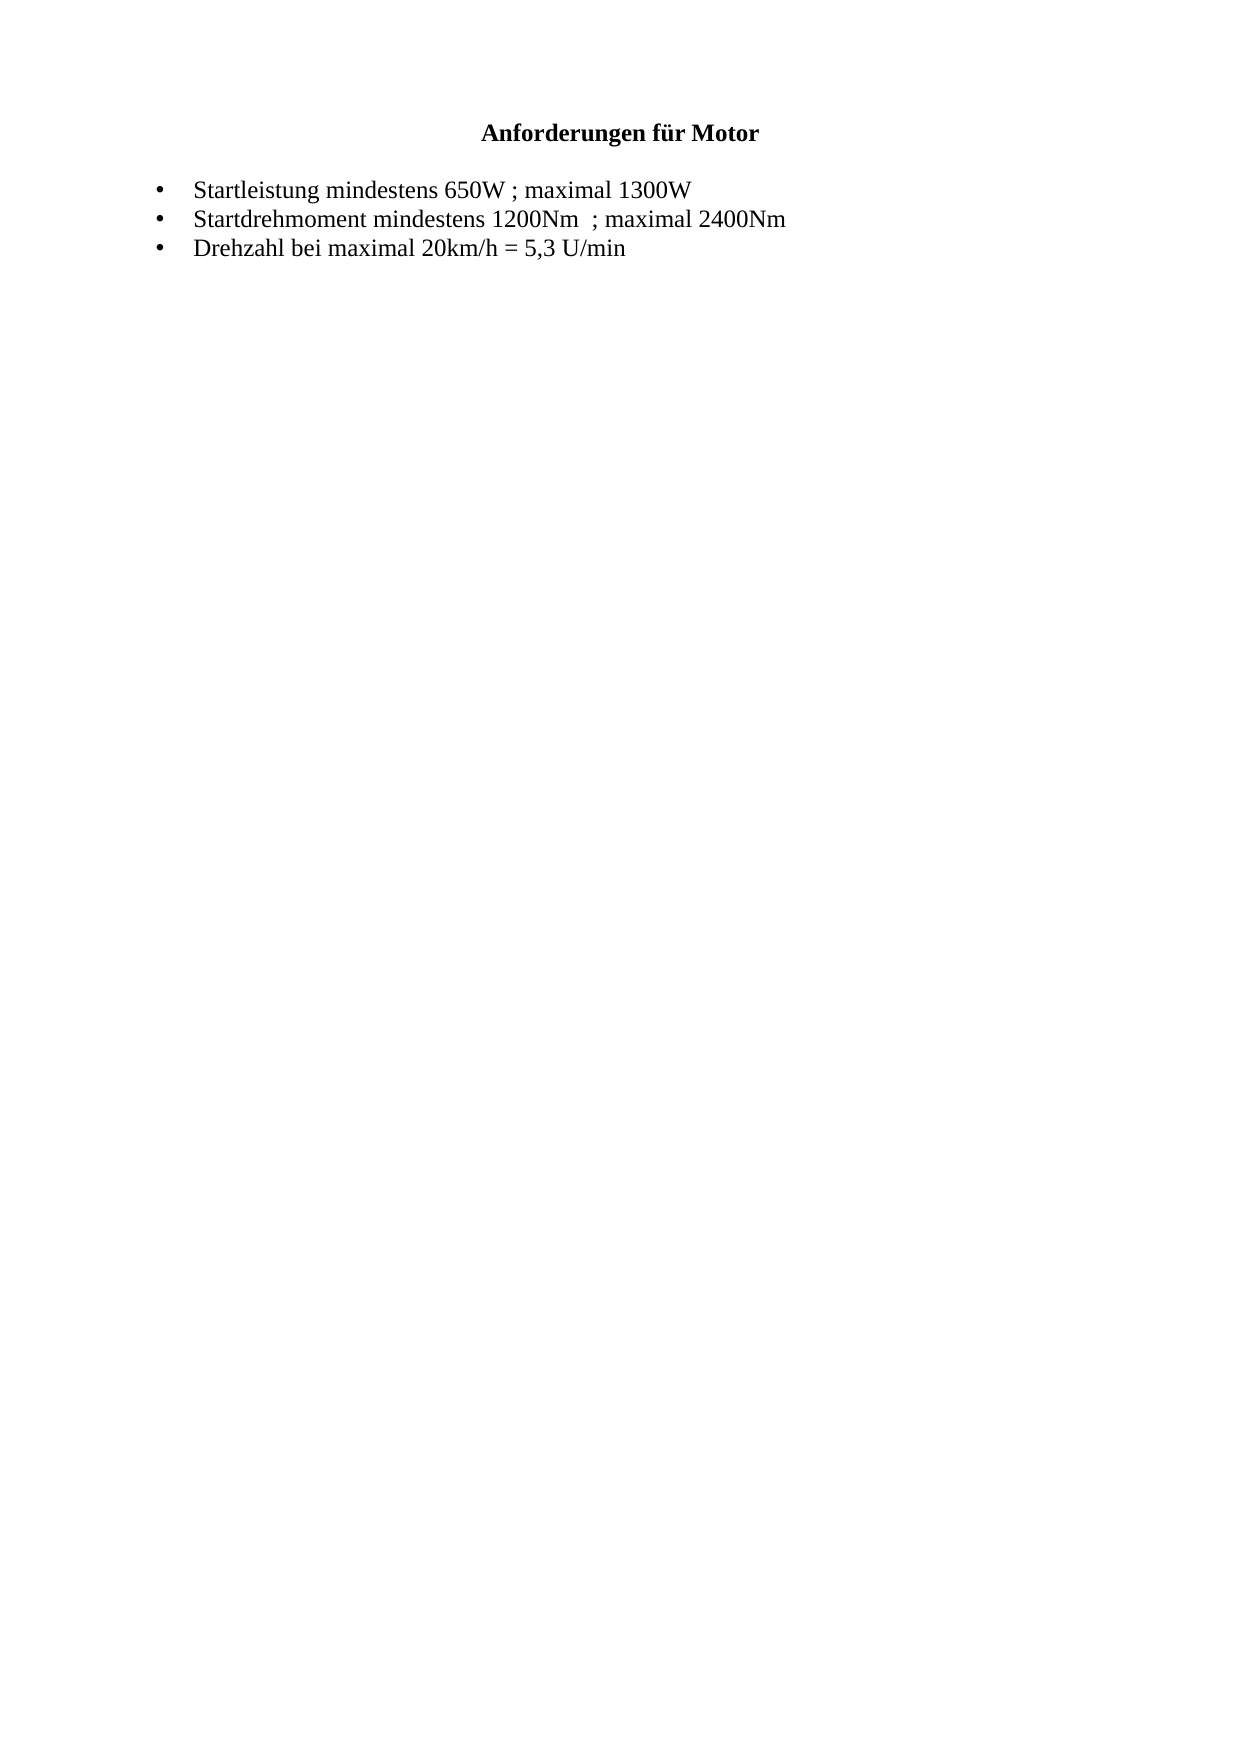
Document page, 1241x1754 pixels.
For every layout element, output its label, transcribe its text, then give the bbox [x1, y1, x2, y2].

list Startdrehmoment mindestens 1200Nm ; maximal 2400Nm [156, 204, 1122, 233]
text Anforderungen für Motor [118, 118, 1122, 147]
list Startleistung mindestens 650W ; maximal 1300W [156, 176, 1122, 204]
list Drehzahl bei maximal 20km/h = 5,3 U/min [156, 233, 1122, 262]
